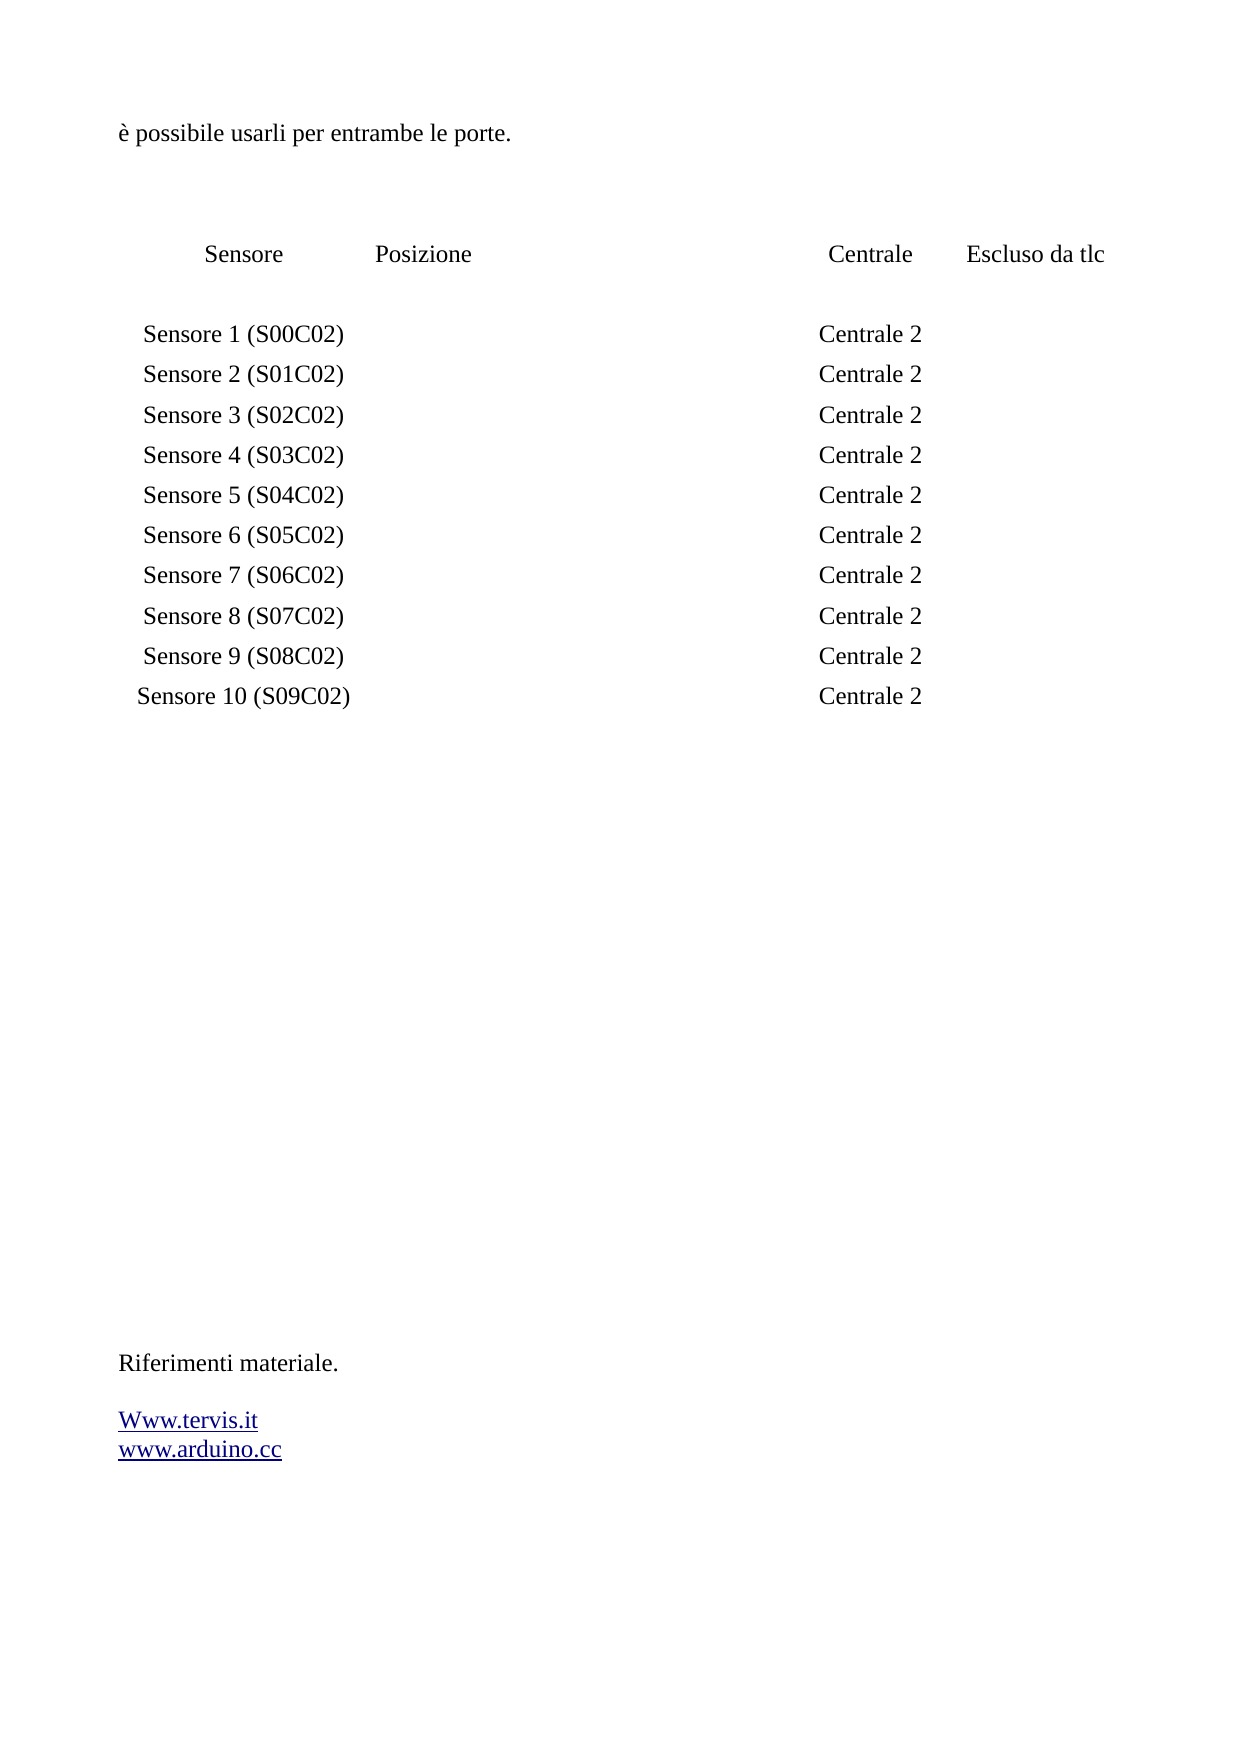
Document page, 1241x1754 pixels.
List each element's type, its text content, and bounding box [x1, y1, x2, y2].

table_cell [369, 273, 793, 313]
table_cell [948, 474, 1123, 514]
table_cell Centrale 2 [793, 675, 948, 716]
text Riferimenti materiale. [118, 1348, 1122, 1377]
table_cell Centrale 2 [793, 394, 948, 434]
table_cell [793, 273, 948, 313]
table_cell [369, 434, 793, 474]
table_cell [948, 273, 1123, 313]
table_cell Sensore 10 (S09C02) [118, 675, 369, 716]
table_cell [948, 394, 1123, 434]
table_header Sensore [118, 233, 369, 273]
table_cell Centrale 2 [793, 314, 948, 354]
table_cell [948, 555, 1123, 595]
table_cell [369, 474, 793, 514]
table_cell Sensore 1 (S00C02) [118, 314, 369, 354]
text è possibile usarli per entrambe le porte. [118, 118, 1122, 147]
table_cell [948, 635, 1123, 675]
table_header Posizione [369, 233, 793, 273]
table_cell Centrale 2 [793, 635, 948, 675]
text www.arduino.cc [118, 1434, 1122, 1463]
table_cell Centrale 2 [793, 515, 948, 555]
table_cell Centrale 2 [793, 354, 948, 394]
table_cell [118, 273, 369, 313]
table_cell Sensore 5 (S04C02) [118, 474, 369, 514]
table_cell [948, 354, 1123, 394]
table_cell Sensore 4 (S03C02) [118, 434, 369, 474]
text Www.tervis.it [118, 1406, 1122, 1434]
table_cell Centrale 2 [793, 474, 948, 514]
table_cell [369, 675, 793, 716]
table_cell Sensore 8 (S07C02) [118, 595, 369, 635]
table_cell [369, 354, 793, 394]
table_cell [369, 515, 793, 555]
table_cell Centrale 2 [793, 595, 948, 635]
table_cell [948, 314, 1123, 354]
table_cell Centrale 2 [793, 434, 948, 474]
table_cell Sensore 7 (S06C02) [118, 555, 369, 595]
table_header Escluso da tlc [948, 233, 1123, 273]
table_cell [948, 595, 1123, 635]
table_cell Sensore 3 (S02C02) [118, 394, 369, 434]
table_cell [369, 314, 793, 354]
table_cell [369, 595, 793, 635]
table_cell [948, 515, 1123, 555]
table_cell [369, 635, 793, 675]
table_cell [369, 555, 793, 595]
table_cell [948, 434, 1123, 474]
table_cell Centrale 2 [793, 555, 948, 595]
table_cell Sensore 6 (S05C02) [118, 515, 369, 555]
table_cell Sensore 9 (S08C02) [118, 635, 369, 675]
table_cell [948, 675, 1123, 716]
table_cell Sensore 2 (S01C02) [118, 354, 369, 394]
table_cell [369, 394, 793, 434]
table_header Centrale [793, 233, 948, 273]
